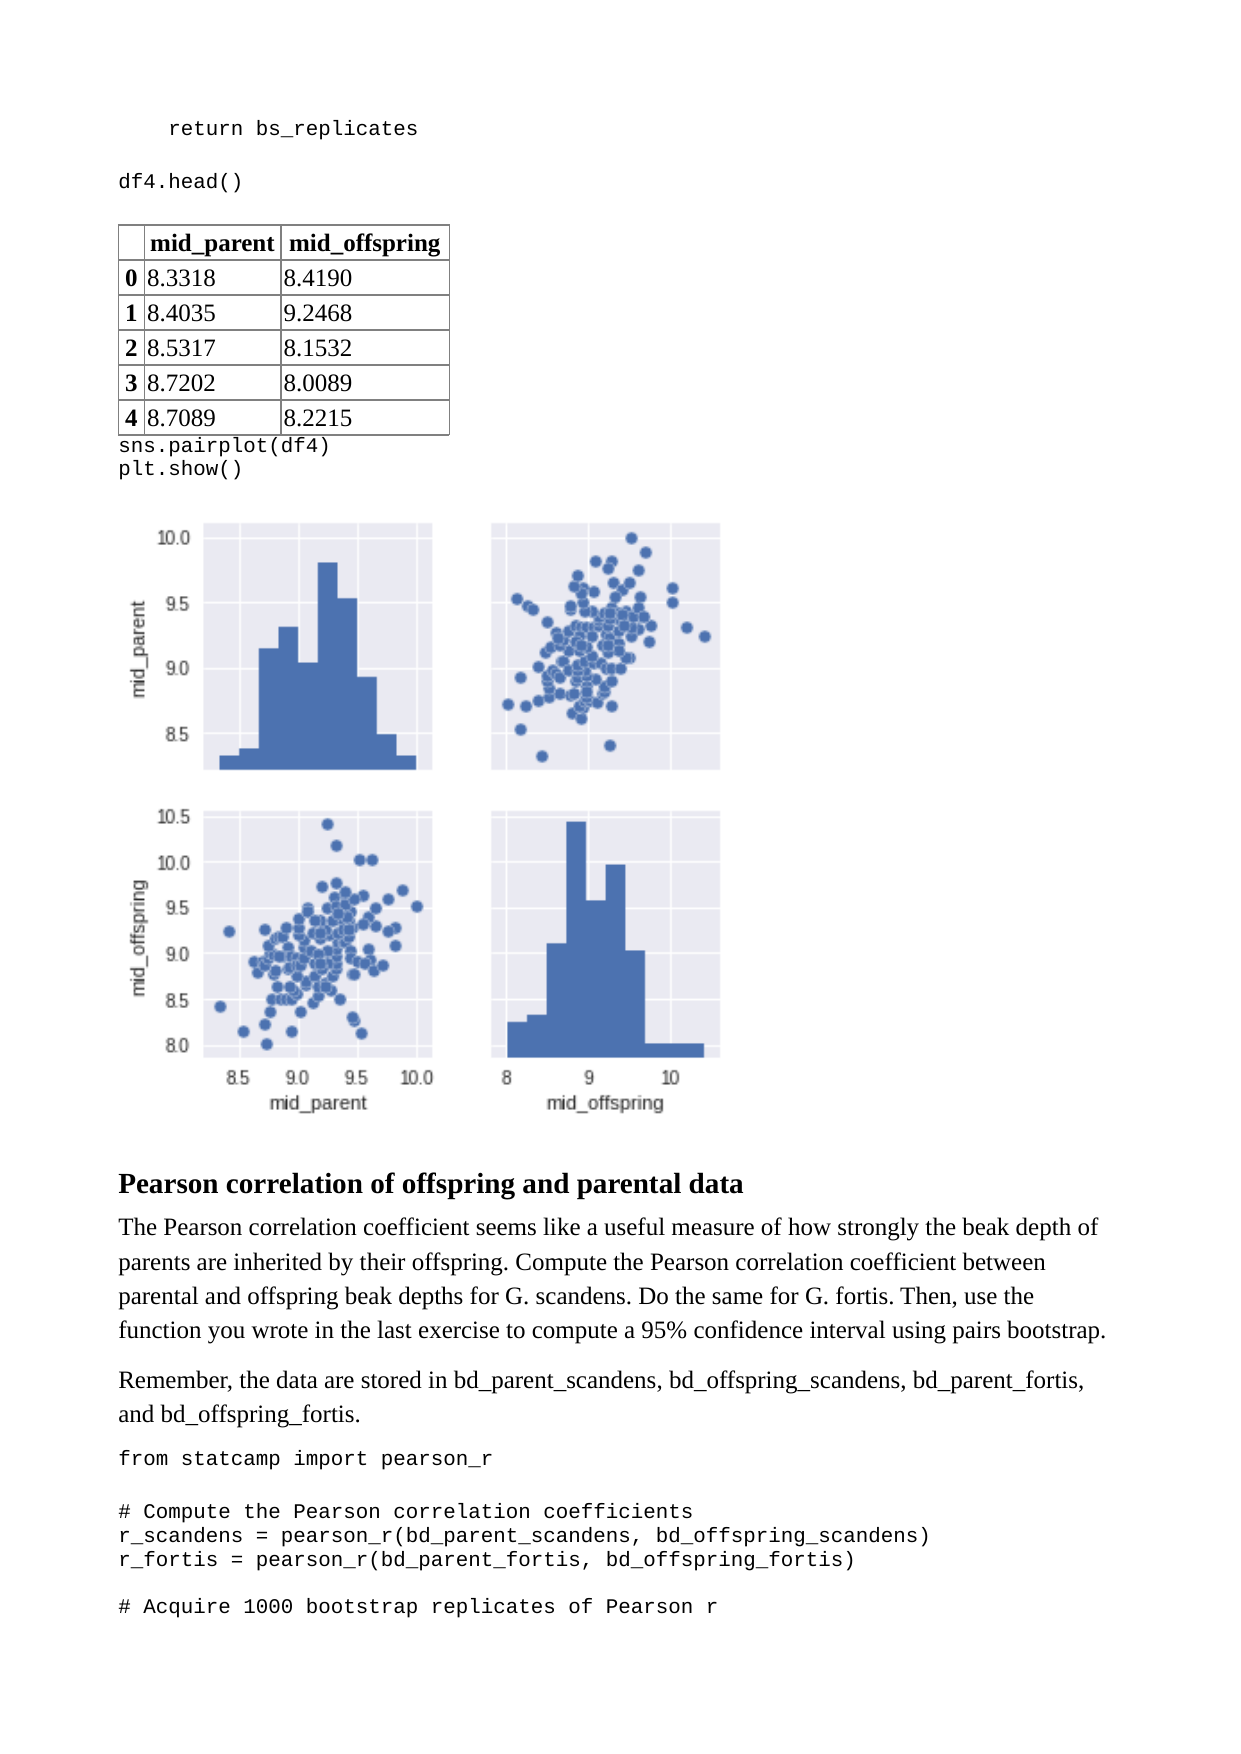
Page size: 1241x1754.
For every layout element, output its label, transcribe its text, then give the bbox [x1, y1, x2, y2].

text plt.show() [118, 458, 1122, 482]
table_header mid_offspring [282, 226, 449, 259]
text The Pearson correlation coefficient seems like a useful measure of how strongly the beak depth of parents are inherited by their offspring. Compute the Pearson correlation coefficient between parental and offspring beak depths for G. scandens. Do the same for G. fortis. Then, use the function you wrote in the last exercise to compute a 95% confidence interval using pairs bootstrap. [118, 1212, 1122, 1344]
table_cell 8.2215 [282, 401, 449, 434]
subtitle Pearson correlation of offspring and parental data [118, 1166, 1122, 1200]
text r_scandens = pearson_r(bd_parent_scandens, bd_offspring_scandens) [118, 1525, 1122, 1549]
table_cell 8.7202 [145, 366, 280, 399]
table_cell 9.2468 [282, 296, 449, 329]
table_header [119, 226, 144, 259]
text return bs_replicates [118, 118, 1122, 142]
table_cell 0 [119, 261, 144, 294]
text sns.pairplot(df4) [118, 435, 1122, 458]
text # Acquire 1000 bootstrap replicates of Pearson r [118, 1596, 1122, 1619]
table_header mid_parent [145, 226, 280, 259]
table_cell 8.5317 [145, 331, 280, 364]
table_cell 8.3318 [145, 261, 280, 294]
table_cell 3 [119, 366, 144, 399]
text r_fortis = pearson_r(bd_parent_fortis, bd_offspring_fortis) [118, 1549, 1122, 1572]
table_cell 8.7089 [145, 401, 280, 434]
table_cell 4 [119, 401, 144, 434]
text # Compute the Pearson correlation coefficients [118, 1501, 1122, 1525]
text df4.head() [118, 171, 1122, 195]
table_cell 8.1532 [282, 331, 449, 364]
picture [118, 511, 733, 1126]
table_cell 8.4190 [282, 261, 449, 294]
table_cell 8.4035 [145, 296, 280, 329]
text Remember, the data are stored in bd_parent_scandens, bd_offspring_scandens, bd_parent_fortis, and bd_offspring_fortis. [118, 1365, 1122, 1428]
table_cell 8.0089 [282, 366, 449, 399]
table_cell 2 [119, 331, 144, 364]
table_cell 1 [119, 296, 144, 329]
text from statcamp import pearson_r [118, 1448, 1122, 1472]
